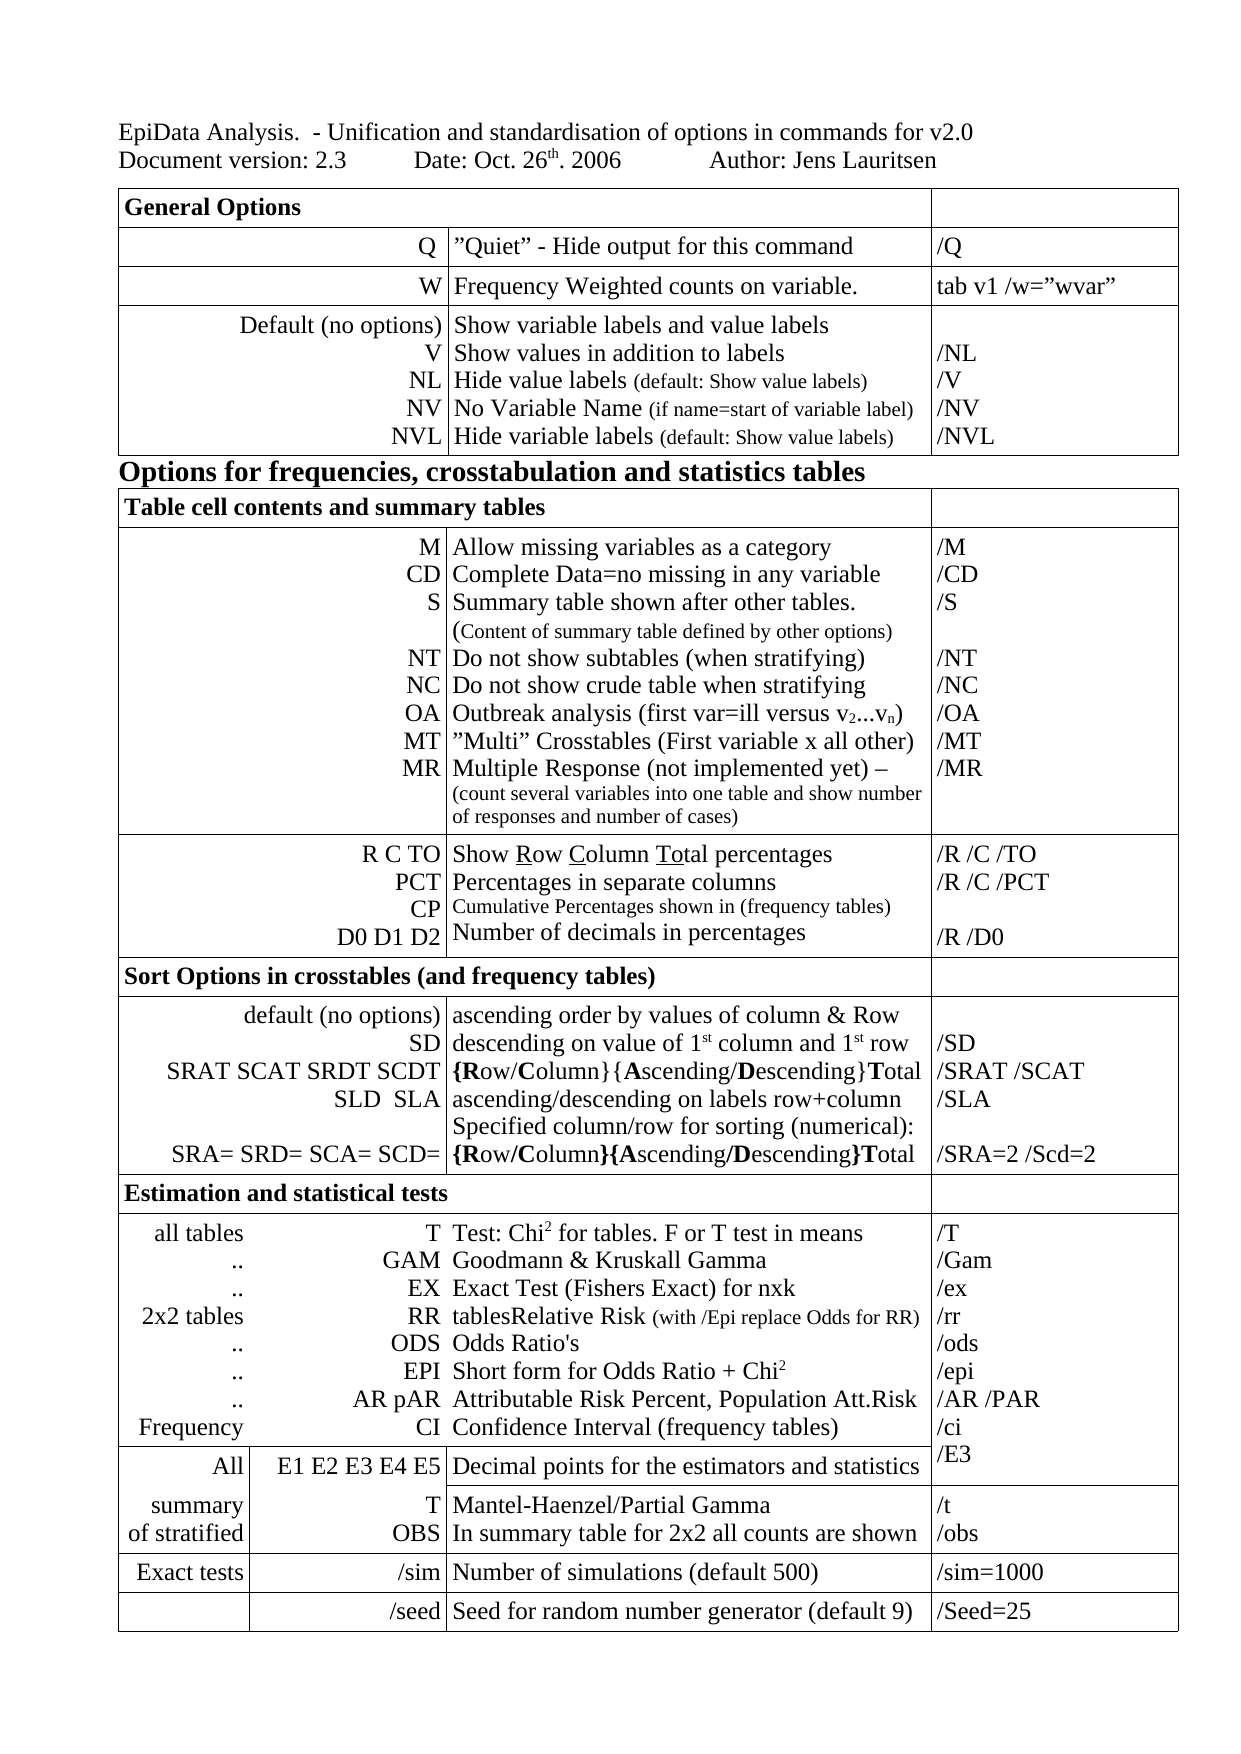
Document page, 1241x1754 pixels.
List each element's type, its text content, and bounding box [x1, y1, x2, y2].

table_cell ascending order by values of column & Row descending on value of 1st column and 1st row {Row/Column}{Ascending/Descending}Total ascending/descending on labels row+column Specified column/row for sorting (numerical): {Row/Column}{Ascending/Descending}Total [447, 997, 931, 1174]
table_cell ”Quiet” - Hide output for this command [449, 228, 931, 266]
table_cell T OBS [250, 1485, 446, 1552]
table_cell /NL /V /NV /NVL [932, 306, 1178, 455]
table_cell /SD /SRAT /SCAT /SLA /SRA=2 /Scd=2 [932, 997, 1178, 1174]
table_header Test: Chi2 for tables. F or T test in means Goodmann & Kruskall Gamma Exact Test (Fishers Exact) for nxk tablesRelative Risk (with /Epi replace Odds for RR) Odds Ratio's Short form for Odds Ratio + Chi2 Attributable Risk Percent, Population Att.Risk Confidence Interval (frequency tables) [446, 1214, 931, 1446]
table_cell All [119, 1447, 249, 1485]
table_cell Q [119, 228, 448, 266]
table_cell Show variable labels and value labels Show values in addition to labels Hide value labels (default: Show value labels) No Variable Name (if name=start of variable label) Hide variable labels (default: Show value labels) [449, 306, 931, 455]
table_header T GAM EX RR ODS EPI AR pAR CI [249, 1214, 446, 1446]
table_header Table cell contents and summary tables [119, 489, 931, 527]
table_cell Estimation and statistical tests [119, 1175, 931, 1213]
table_cell E1 E2 E3 E4 E5 [250, 1447, 446, 1485]
table_cell Seed for random number generator (default 9) [447, 1593, 931, 1631]
text Options for frequencies, crosstabulation and statistics tables [118, 456, 1122, 488]
text EpiData Analysis. - Unification and standardisation of options in commands for v2.0 [118, 118, 1122, 146]
table_cell M CD S NT NC OA MT MR [119, 528, 446, 834]
table_cell Default (no options) V NL NV NVL [119, 306, 448, 455]
table_cell /seed [250, 1593, 446, 1631]
table_header [932, 189, 1178, 227]
table_cell Sort Options in crosstables (and frequency tables) [119, 958, 931, 996]
table_cell Decimal points for the estimators and statistics [447, 1447, 931, 1485]
table_cell summary of stratified [119, 1485, 249, 1552]
table_cell default (no options) SD SRAT SCAT SRDT SCDT SLD SLA SRA= SRD= SCA= SCD= [119, 997, 446, 1174]
table_cell /sim [250, 1554, 446, 1592]
table_cell [119, 1593, 249, 1631]
table_cell Mantel-Haenzel/Partial Gamma In summary table for 2x2 all counts are shown [447, 1486, 931, 1552]
table_cell /sim=1000 [932, 1554, 1178, 1592]
text Document version: 2.3 Date: Oct. 26th. 2006 Author: Jens Lauritsen [118, 146, 1122, 173]
table_cell Exact tests [119, 1554, 249, 1592]
table_cell Number of simulations (default 500) [447, 1554, 931, 1592]
table_cell [932, 1175, 1178, 1213]
table_header General Options [119, 189, 931, 227]
table_cell tab v1 /w=”wvar” [932, 267, 1178, 305]
table_cell W [119, 267, 448, 305]
table_cell /t /obs [932, 1486, 1178, 1552]
table_cell /Q [932, 228, 1178, 266]
table_header all tables .. .. 2x2 tables .. .. .. Frequency [119, 1214, 249, 1446]
table_cell R C TO PCT CP D0 D1 D2 [119, 835, 446, 957]
table_header [932, 489, 1178, 527]
table_cell /M /CD /S /NT /NC /OA /MT /MR [932, 528, 1178, 834]
table_cell /R /C /TO /R /C /PCT /R /D0 [932, 835, 1178, 957]
table_cell Frequency Weighted counts on variable. [449, 267, 931, 305]
table_cell /Seed=25 [932, 1593, 1178, 1631]
table_cell Show Row Column Total percentages Percentages in separate columns Cumulative Percentages shown in (frequency tables) Number of decimals in percentages [447, 835, 931, 957]
table_cell /T /Gam /ex /rr /ods /epi /AR /PAR /ci /E3 [932, 1214, 1178, 1485]
table_cell Allow missing variables as a category Complete Data=no missing in any variable Summary table shown after other tables. (Content of summary table defined by other options) Do not show subtables (when stratifying) Do not show crude table when stratifying Outbreak analysis (first var=ill versus v2...vn) ”Multi” Crosstables (First variable x all other) Multiple Response (not implemented yet) – (count several variables into one table and show number of responses and number of cases) [447, 528, 931, 834]
table_cell [932, 958, 1178, 996]
